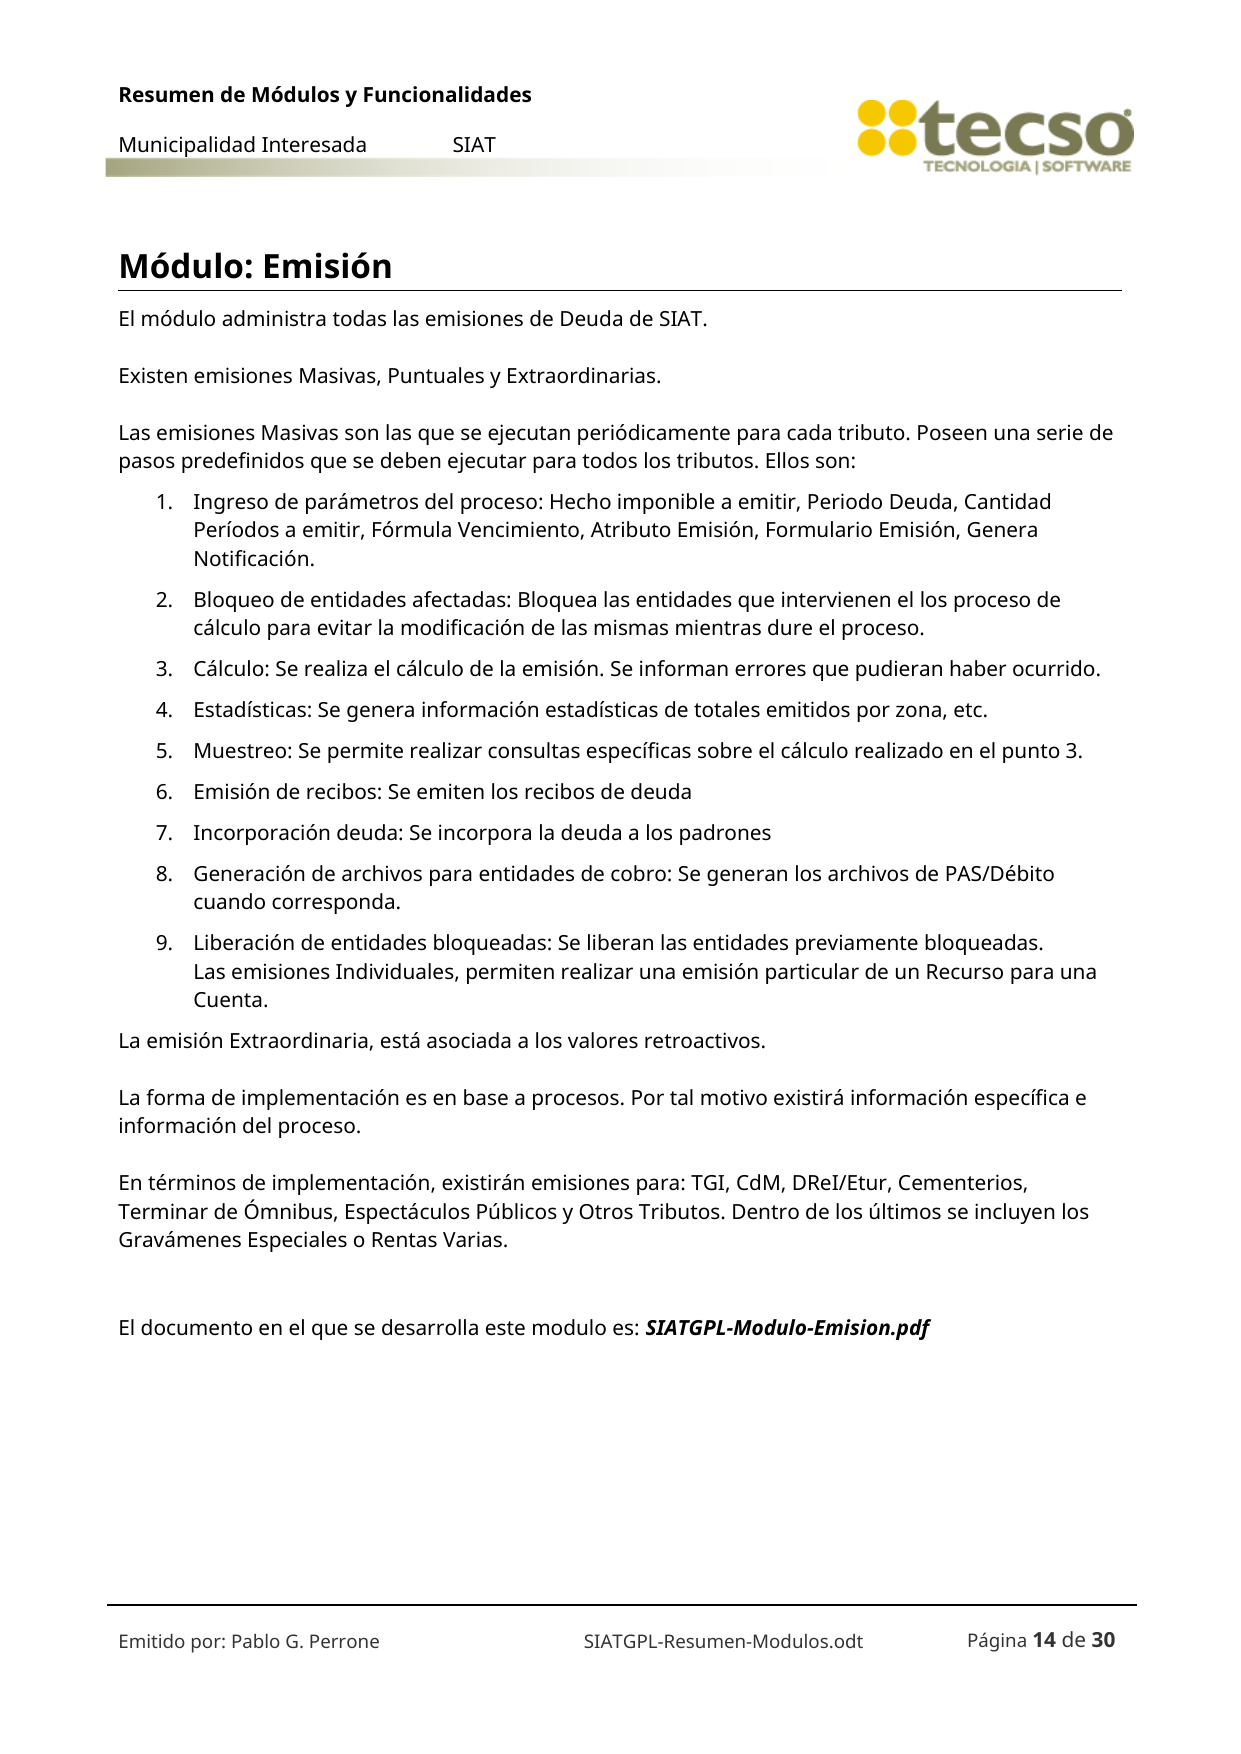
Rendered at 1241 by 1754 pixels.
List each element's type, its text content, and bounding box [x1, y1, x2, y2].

text La emisión Extraordinaria, está asociada a los valores retroactivos. La forma de implementación es en base a procesos. Por tal motivo existirá información específica e información del proceso. En términos de implementación, existirán emisiones para: TGI, CdM, DReI/Etur, Cementerios, Terminar de Ómnibus, Espectáculos Públicos y Otros Tributos. Dentro de los últimos se incluyen los Gravámenes Especiales o Rentas Varias. [118, 1026, 1122, 1254]
text El módulo administra todas las emisiones de Deuda de SIAT. Existen emisiones Masivas, Puntuales y Extraordinarias. Las emisiones Masivas son las que se ejecutan periódicamente para cada tributo. Poseen una serie de pasos predefinidos que se deben ejecutar para todos los tributos. Ellos son: [118, 304, 1122, 474]
list Generación de archivos para entidades de cobro: Se generan los archivos de PAS/Débito cuando corresponda. [156, 859, 1122, 916]
text El documento en el que se desarrolla este modulo es: SIATGPL-Modulo-Emision.pdf [118, 1313, 1122, 1342]
list Bloqueo de entidades afectadas: Bloquea las entidades que intervienen el los proceso de cálculo para evitar la modificación de las mismas mientras dure el proceso. [156, 585, 1122, 642]
list Estadísticas: Se genera información estadísticas de totales emitidos por zona, etc. [156, 695, 1122, 724]
list Liberación de entidades bloqueadas: Se liberan las entidades previamente bloqueadas. Las emisiones Individuales, permiten realizar una emisión particular de un Recurso para una Cuenta. [156, 928, 1122, 1014]
list Muestreo: Se permite realizar consultas específicas sobre el cálculo realizado en el punto 3. [156, 736, 1122, 764]
subtitle Módulo: Emisión [118, 243, 1122, 290]
list Cálculo: Se realiza el cálculo de la emisión. Se informan errores que pudieran haber ocurrido. [156, 654, 1122, 683]
picture [105, 100, 1134, 177]
list Emisión de recibos: Se emiten los recibos de deuda [156, 777, 1122, 806]
list Ingreso de parámetros del proceso: Hecho imponible a emitir, Periodo Deuda, Cantidad Períodos a emitir, Fórmula Vencimiento, Atributo Emisión, Formulario Emisión, Genera Notificación. [156, 487, 1122, 572]
list Incorporación deuda: Se incorpora la deuda a los padrones [156, 818, 1122, 846]
